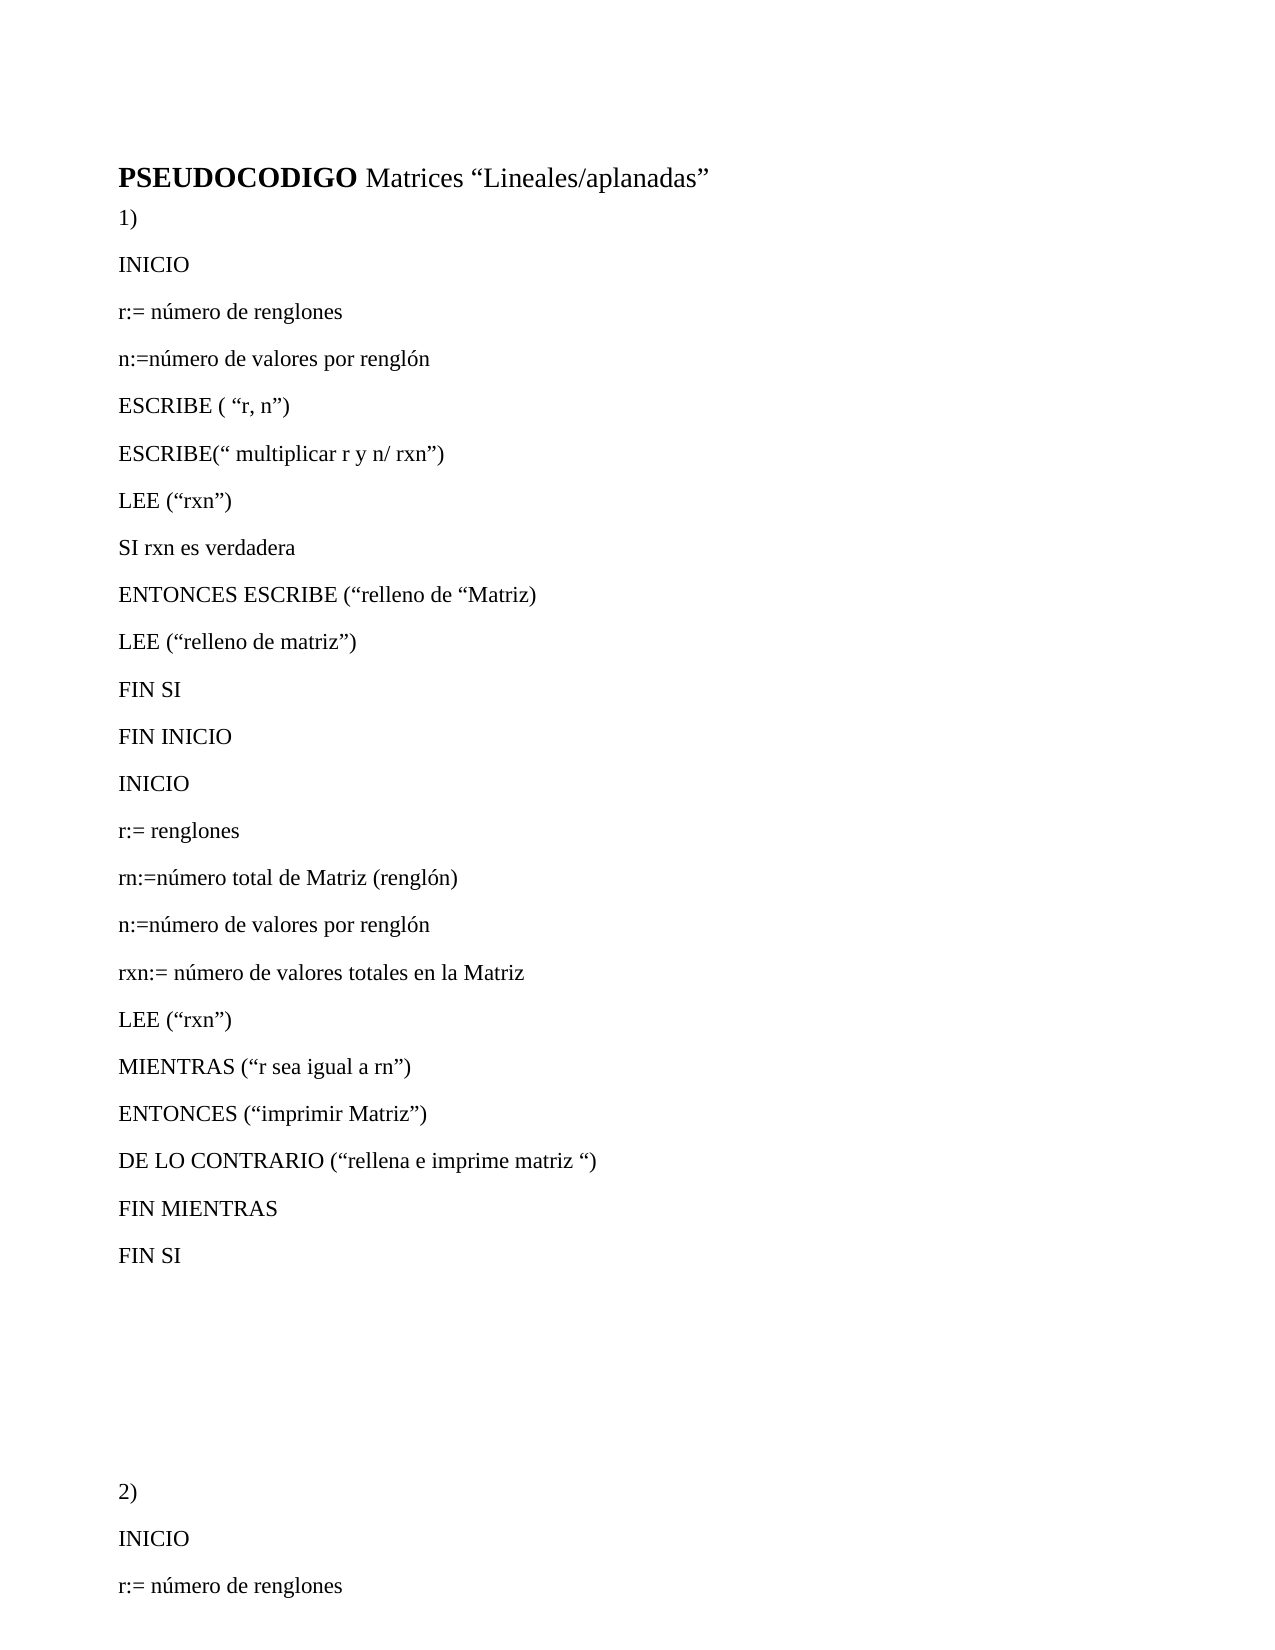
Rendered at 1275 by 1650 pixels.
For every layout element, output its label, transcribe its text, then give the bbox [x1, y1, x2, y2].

text FIN INICIO [118, 723, 1205, 749]
text rn:=número total de Matriz (renglón) [118, 864, 1205, 891]
text INICIO [118, 770, 1205, 796]
text r:= número de renglones [118, 298, 1205, 324]
text r:= número de renglones [118, 1572, 1205, 1598]
text rxn:= número de valores totales en la Matriz [118, 959, 1205, 985]
text SI rxn es verdadera [118, 534, 1205, 560]
text DE LO CONTRARIO (“rellena e imprime matriz “) [118, 1147, 1205, 1174]
text LEE (“relleno de matriz”) [118, 628, 1205, 655]
text FIN MIENTRAS [118, 1195, 1205, 1221]
text ENTONCES ESCRIBE (“relleno de “Matriz) [118, 581, 1205, 608]
text FIN SI [118, 676, 1205, 702]
text ESCRIBE(“ multiplicar r y n/ rxn”) [118, 440, 1205, 466]
text 1) [118, 204, 1205, 230]
text INICIO [118, 251, 1205, 277]
text n:=número de valores por renglón [118, 345, 1205, 372]
text n:=número de valores por renglón [118, 912, 1205, 938]
text ENTONCES (“imprimir Matriz”) [118, 1100, 1205, 1127]
text ESCRIBE ( “r, n”) [118, 392, 1205, 419]
text FIN SI [118, 1242, 1205, 1268]
text 2) [118, 1478, 1205, 1504]
text INICIO [118, 1525, 1205, 1551]
text PSEUDOCODIGO Matrices “Lineales/aplanadas” [118, 160, 1205, 193]
text MIENTRAS (“r sea igual a rn”) [118, 1053, 1205, 1079]
text LEE (“rxn”) [118, 1006, 1205, 1032]
text r:= renglones [118, 817, 1205, 843]
text LEE (“rxn”) [118, 487, 1205, 513]
